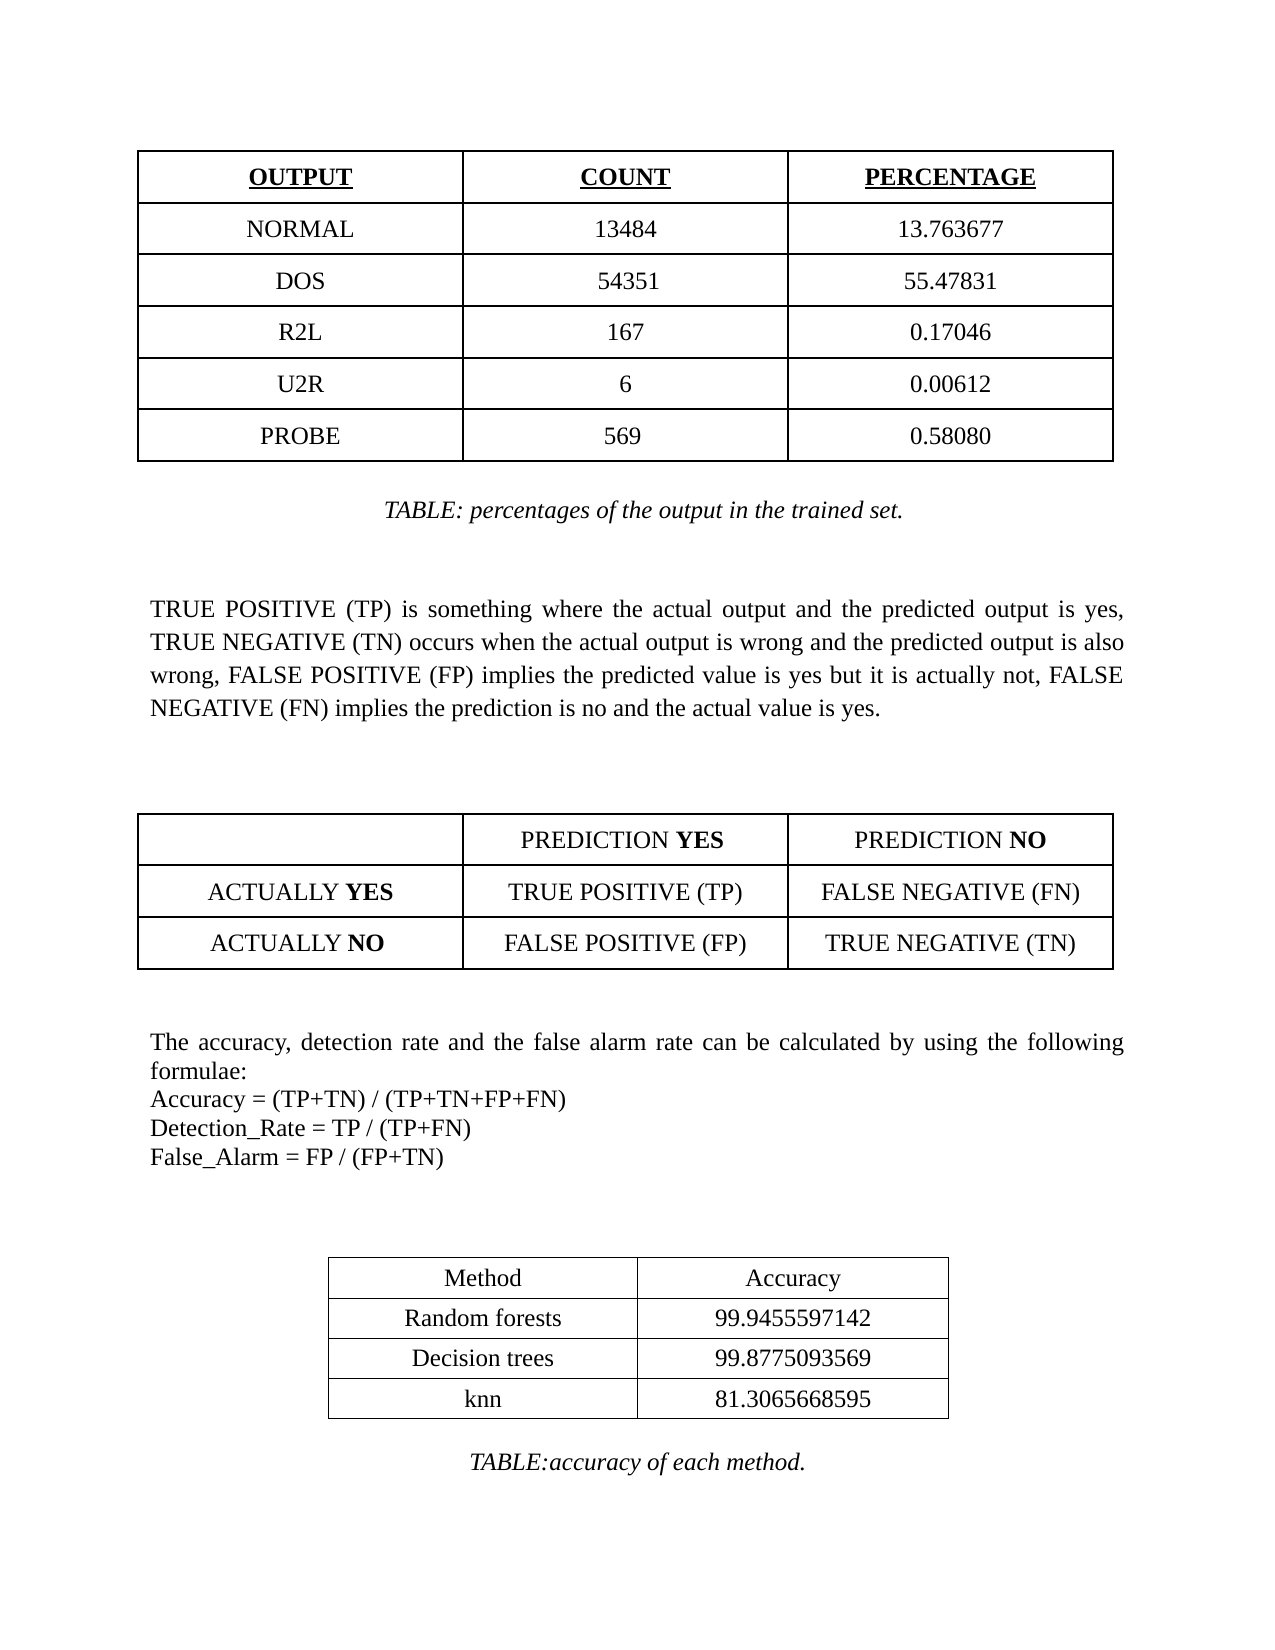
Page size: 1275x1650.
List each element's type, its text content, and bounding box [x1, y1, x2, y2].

table_cell R2L [139, 307, 462, 357]
table_cell 99.9455597142 [638, 1299, 948, 1338]
text TRUE POSITIVE (TP) is something where the actual output and the predicted output is yes, TRUE NEGATIVE (TN) occurs when the actual output is wrong and the predicted output is also wrong, FALSE POSITIVE (FP) implies the predicted value is yes but it is actually not, FALSE NEGATIVE (FN) implies the prediction is no and the actual value is yes. [150, 594, 1125, 722]
table_cell Decision trees [329, 1339, 637, 1378]
table_cell 569 [464, 410, 787, 460]
table_header OUTPUT [139, 152, 462, 202]
table_cell Random forests [329, 1299, 637, 1338]
table_cell 81.3065668595 [638, 1379, 948, 1418]
table_cell 6 [464, 359, 787, 408]
table_cell 0.17046 [789, 307, 1112, 357]
table_cell 55.47831 [789, 255, 1112, 305]
table_cell 13484 [464, 204, 787, 253]
table_cell 0.58080 [789, 410, 1112, 460]
table_cell 167 [464, 307, 787, 357]
table_cell 13.763677 [789, 204, 1112, 253]
table_cell 99.8775093569 [638, 1339, 948, 1378]
text False_Alarm = FP / (FP+TN) [150, 1142, 1125, 1171]
table_cell ACTUALLY YES [139, 866, 462, 916]
table_cell FALSE POSITIVE (FP) [464, 918, 787, 967]
table_header PERCENTAGE [789, 152, 1112, 202]
table_header Method [329, 1258, 637, 1297]
table_header COUNT [464, 152, 787, 202]
table_cell 54351 [464, 255, 787, 305]
table_header PREDICTION YES [464, 815, 787, 864]
table_header [139, 815, 462, 864]
table_cell knn [329, 1379, 637, 1418]
table_cell FALSE NEGATIVE (FN) [789, 866, 1112, 916]
table_cell NORMAL [139, 204, 462, 253]
table_cell DOS [139, 255, 462, 305]
table_cell PROBE [139, 410, 462, 460]
table_cell TRUE NEGATIVE (TN) [789, 918, 1112, 967]
table_cell TRUE POSITIVE (TP) [464, 866, 787, 916]
text The accuracy, detection rate and the false alarm rate can be calculated by using the following formulae: [150, 1027, 1125, 1084]
table_cell 0.00612 [789, 359, 1112, 408]
text TABLE:accuracy of each method. [150, 1447, 1125, 1476]
table_cell ACTUALLY NO [139, 918, 462, 967]
table_cell U2R [139, 359, 462, 408]
text Accuracy = (TP+TN) / (TP+TN+FP+FN) [150, 1084, 1125, 1113]
table_header PREDICTION NO [789, 815, 1112, 864]
table_header Accuracy [638, 1258, 948, 1297]
text TABLE: percentages of the output in the trained set. [150, 495, 1125, 524]
text Detection_Rate = TP / (TP+FN) [150, 1113, 1125, 1142]
